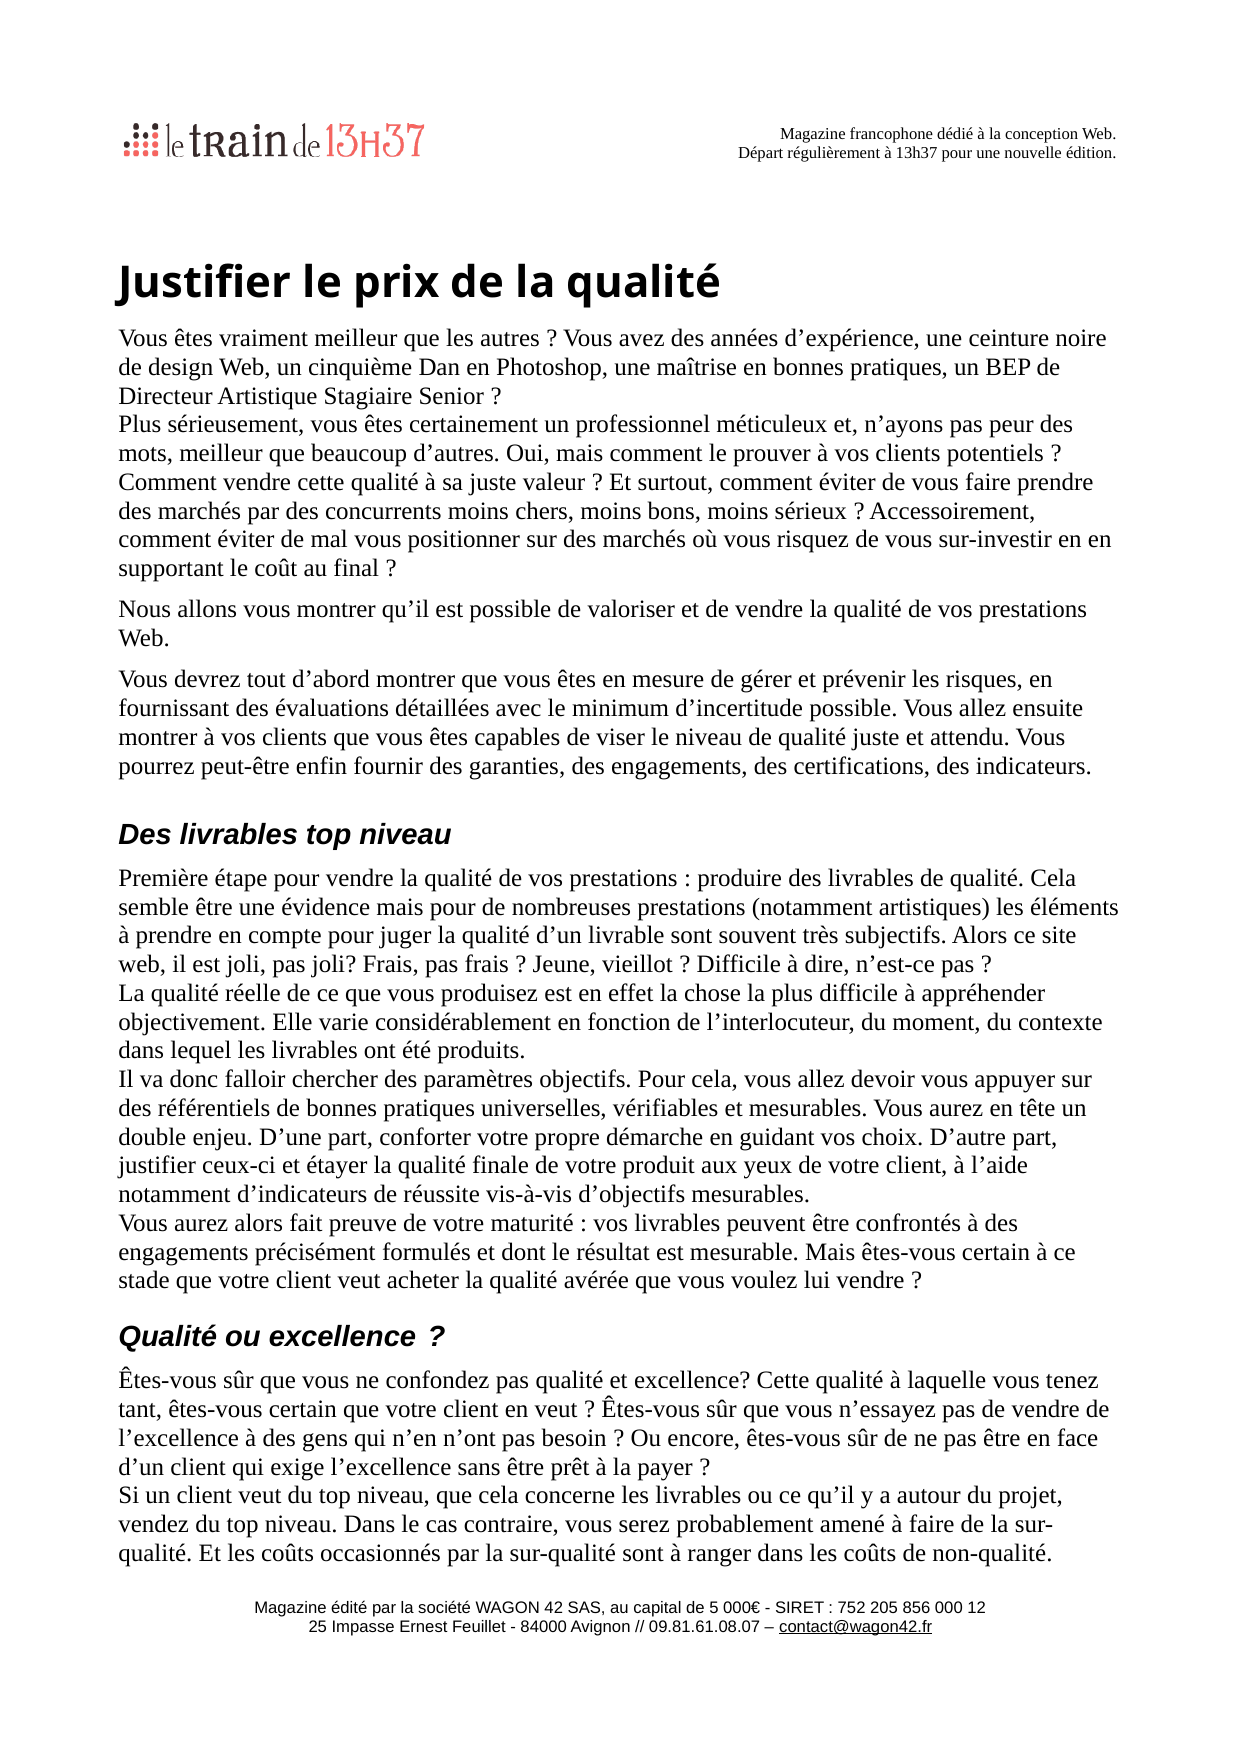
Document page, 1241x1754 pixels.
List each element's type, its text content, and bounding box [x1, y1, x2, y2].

text Êtes-vous sûr que vous ne confondez pas qualité et excellence? Cette qualité à laquelle vous tenez tant, êtes-vous certain que votre client en veut ? Êtes-vous sûr que vous n’essayez pas de vendre de l’excellence à des gens qui n’en n’ont pas besoin ? Ou encore, êtes-vous sûr de ne pas être en face d’un client qui exige l’excellence sans être prêt à la payer ? Si un client veut du top niveau, que cela concerne les livrables ou ce qu’il y a autour du projet, vendez du top niveau. Dans le cas contraire, vous serez probablement amené à faire de la sur-qualité. Et les coûts occasionnés par la sur-qualité sont à ranger dans les coûts de non-qualité. [118, 1365, 1122, 1567]
text Vous êtes vraiment meilleur que les autres ? Vous avez des années d’expérience, une ceinture noire de design Web, un cinquième Dan en Photoshop, une maîtrise en bonnes pratiques, un BEP de Directeur Artistique Stagiaire Senior ? [118, 323, 1122, 409]
text Nous allons vous montrer qu’il est possible de valoriser et de vendre la qualité de vos prestations Web. [118, 594, 1122, 652]
subtitle Justifier le prix de la qualité [118, 251, 1122, 311]
picture [123, 123, 425, 157]
subtitle Des livrables top niveau [118, 817, 1122, 851]
text Première étape pour vendre la qualité de vos prestations : produire des livrables de qualité. Cela semble être une évidence mais pour de nombreuses prestations (notamment artistiques) les éléments à prendre en compte pour juger la qualité d’un livrable sont souvent très subjectifs. Alors ce site web, il est joli, pas joli? Frais, pas frais ? Jeune, vieillot ? Difficile à dire, n’est-ce pas ? La qualité réelle de ce que vous produisez est en effet la chose la plus difficile à appréhender objectivement. Elle varie considérablement en fonction de l’interlocuteur, du moment, du contexte dans lequel les livrables ont été produits. Il va donc falloir chercher des paramètres objectifs. Pour cela, vous allez devoir vous appuyer sur des référentiels de bonnes pratiques universelles, vérifiables et mesurables. Vous aurez en tête un double enjeu. D’une part, conforter votre propre démarche en guidant vos choix. D’autre part, justifier ceux-ci et étayer la qualité finale de votre produit aux yeux de votre client, à l’aide notamment d’indicateurs de réussite vis-à-vis d’objectifs mesurables. Vous aurez alors fait preuve de votre maturité : vos livrables peuvent être confrontés à des engagements précisément formulés et dont le résultat est mesurable. Mais êtes-vous certain à ce stade que votre client veut acheter la qualité avérée que vous voulez lui vendre ? [118, 863, 1122, 1294]
text Vous devrez tout d’abord montrer que vous êtes en mesure de gérer et prévenir les risques, en fournissant des évaluations détaillées avec le minimum d’incertitude possible. Vous allez ensuite montrer à vos clients que vous êtes capables de viser le niveau de qualité juste et attendu. Vous pourrez peut-être enfin fournir des garanties, des engagements, des certifications, des indicateurs. [118, 664, 1122, 779]
subtitle Qualité ou excellence ? [118, 1319, 1122, 1353]
text Plus sérieusement, vous êtes certainement un professionnel méticuleux et, n’ayons pas peur des mots, meilleur que beaucoup d’autres. Oui, mais comment le prouver à vos clients potentiels ? Comment vendre cette qualité à sa juste valeur ? Et surtout, comment éviter de vous faire prendre des marchés par des concurrents moins chers, moins bons, moins sérieux ? Accessoirement, comment éviter de mal vous positionner sur des marchés où vous risquez de vous sur-investir en en supportant le coût au final ? [118, 409, 1122, 582]
